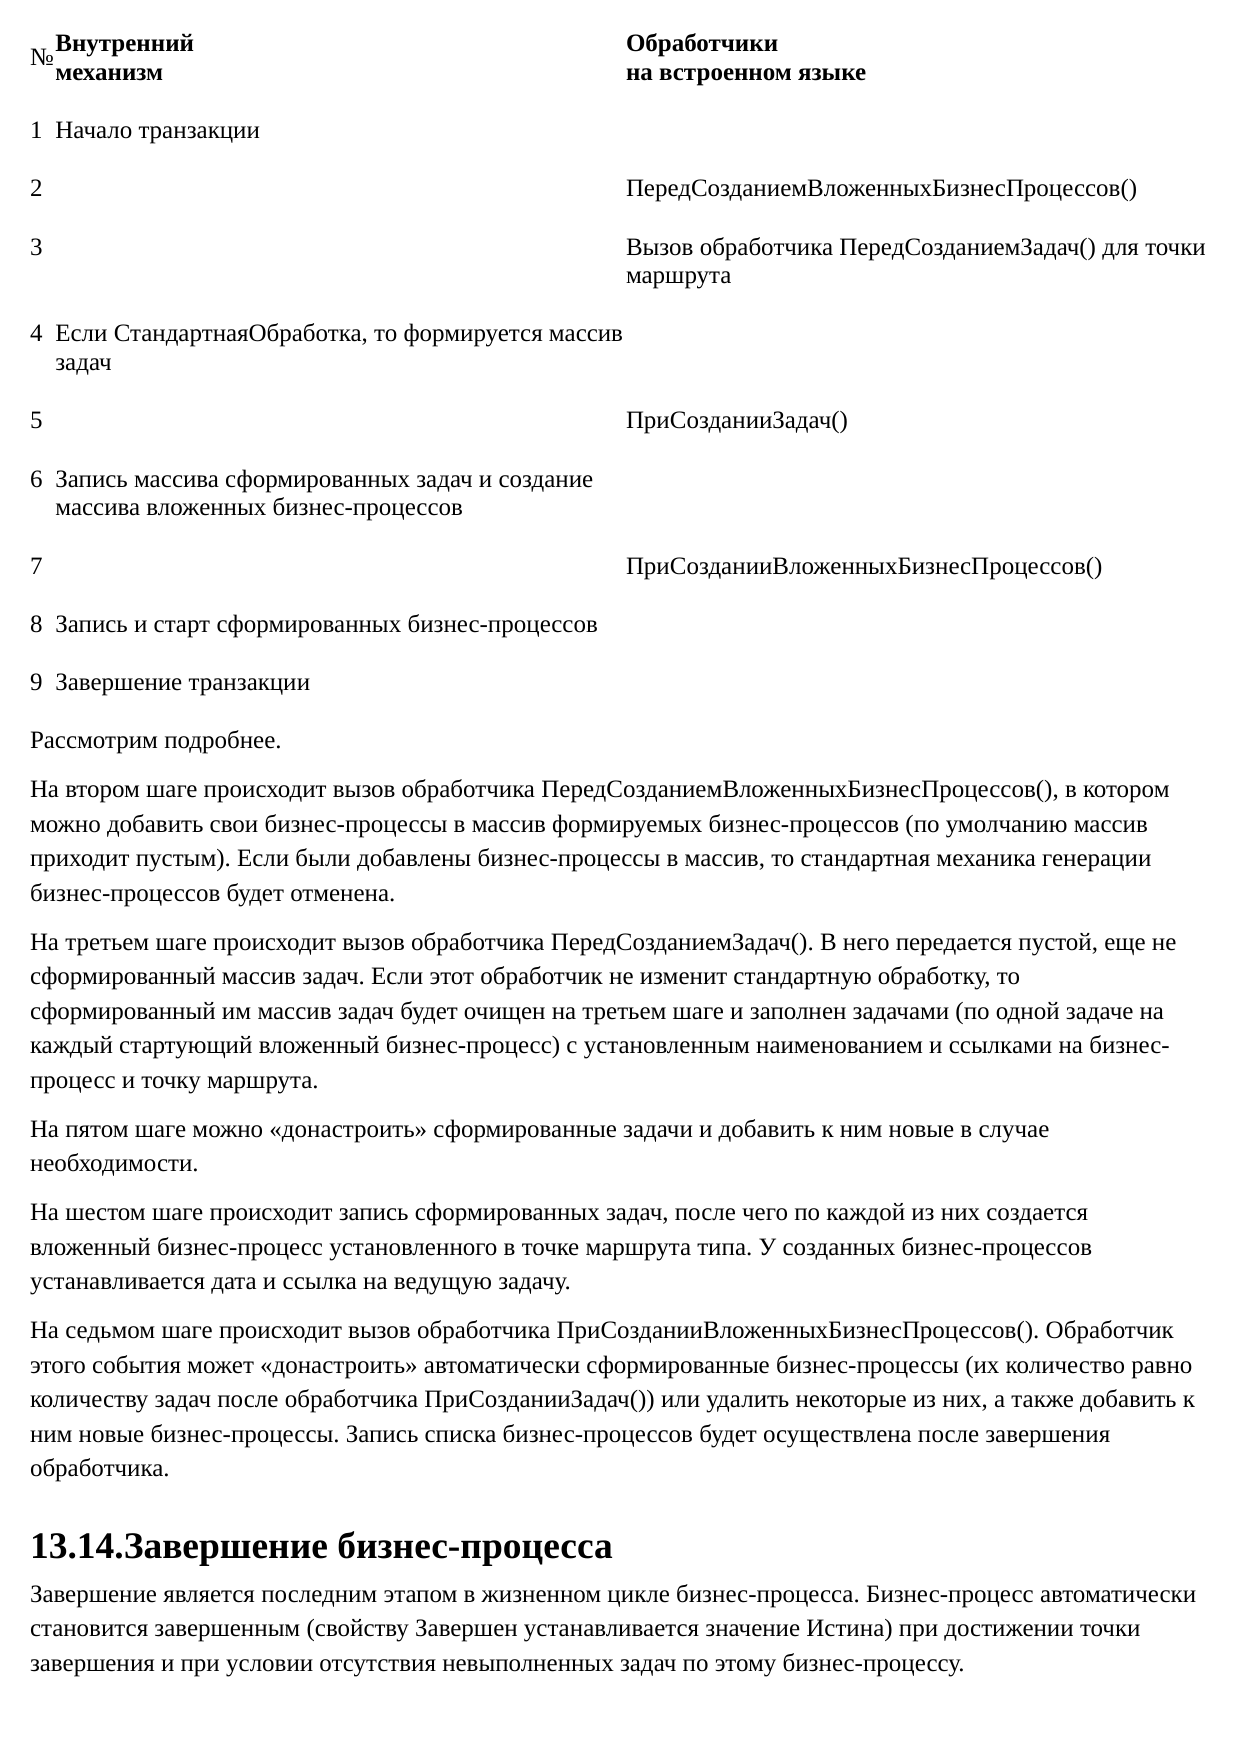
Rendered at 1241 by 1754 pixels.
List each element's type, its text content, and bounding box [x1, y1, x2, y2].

text На седьмом шаге происходит вызов обработчика ПриСозданииВложенныхБизнесПроцессов(). Обработчик этого события может «донастроить» автоматически сформированные бизнес-процессы (их количество равно количеству задач после обработчика ПриСозданииЗадач()) или удалить некоторые из них, а также добавить к ним новые бизнес-процессы. Запись списка бизнес-процессов будет осуществлена после завершения обработчика. [30, 1316, 1211, 1482]
text На третьем шаге происходит вызов обработчика ПередСозданиемЗадач(). В него передается пустой, еще не сформированный массив задач. Если этот обработчик не изменит стандартную обработку, то сформированный им массив задач будет очищен на третьем шаге и заполнен задачами (по одной задаче на каждый стартующий вложенный бизнес-процесс) с установленным наименованием и ссылками на бизнес-процесс и точку маршрута. [30, 927, 1211, 1094]
table_cell [626, 667, 1211, 725]
table_cell 5 [30, 406, 55, 464]
table_cell Завершение транзакции [55, 667, 626, 725]
table_cell [626, 609, 1211, 667]
table_cell Вызов обработчика ПередСозданиемЗадач() для точки маршрута [626, 232, 1211, 318]
table_cell [626, 319, 1211, 406]
table_cell 3 [30, 232, 55, 318]
table_cell 8 [30, 609, 55, 667]
table_cell Если СтандартнаяОбработка, то формируется массив задач [55, 319, 626, 406]
table_cell Запись и старт сформированных бизнес-процессов [55, 609, 626, 667]
table_cell [55, 551, 626, 609]
text Рассмотрим подробнее. [30, 725, 1211, 754]
table_cell 4 [30, 319, 55, 406]
table_cell ПриСозданииЗадач() [626, 406, 1211, 464]
table_cell [55, 232, 626, 318]
text На пятом шаге можно «донастроить» сформированные задачи и добавить к ним новые в случае необходимости. [30, 1114, 1211, 1177]
table_header Обработчики на встроенном языке [626, 28, 1211, 115]
table_cell ПриСозданииВложенныхБизнесПроцессов() [626, 551, 1211, 609]
table_cell 2 [30, 173, 55, 232]
text На шестом шаге происходит запись сформированных задач, после чего по каждой из них создается вложенный бизнес-процесс установленного в точке маршрута типа. У созданных бизнес-процессов устанавливается дата и ссылка на ведущую задачу. [30, 1197, 1211, 1295]
text На втором шаге происходит вызов обработчика ПередСозданиемВложенныхБизнесПроцессов(), в котором можно добавить свои бизнес-процессы в массив формируемых бизнес-процессов (по умолчанию массив приходит пустым). Если были добавлены бизнес-процессы в массив, то стандартная механика генерации бизнес-процессов будет отменена. [30, 774, 1211, 907]
table_header № [30, 28, 55, 115]
table_cell Запись массива сформированных задач и создание массива вложенных бизнес-процессов [55, 464, 626, 551]
table_header Внутренний механизм [55, 28, 626, 115]
table_cell 6 [30, 464, 55, 551]
subtitle 13.14.Завершение бизнес-процесса [30, 1523, 1211, 1566]
table_cell 7 [30, 551, 55, 609]
table_cell 1 [30, 115, 55, 173]
text Завершение является последним этапом в жизненном цикле бизнес-процесса. Бизнес-процесс автоматически становится завершенным (свойству Завершен устанавливается значение Истина) при достижении точки завершения и при условии отсутствия невыполненных задач по этому бизнес-процессу. [30, 1579, 1211, 1677]
table_cell [55, 406, 626, 464]
table_cell ПередСозданиемВложенныхБизнесПроцессов() [626, 173, 1211, 232]
table_cell 9 [30, 667, 55, 725]
table_cell Начало транзакции [55, 115, 626, 173]
table_cell [55, 173, 626, 232]
table_cell [626, 464, 1211, 551]
table_cell [626, 115, 1211, 173]
